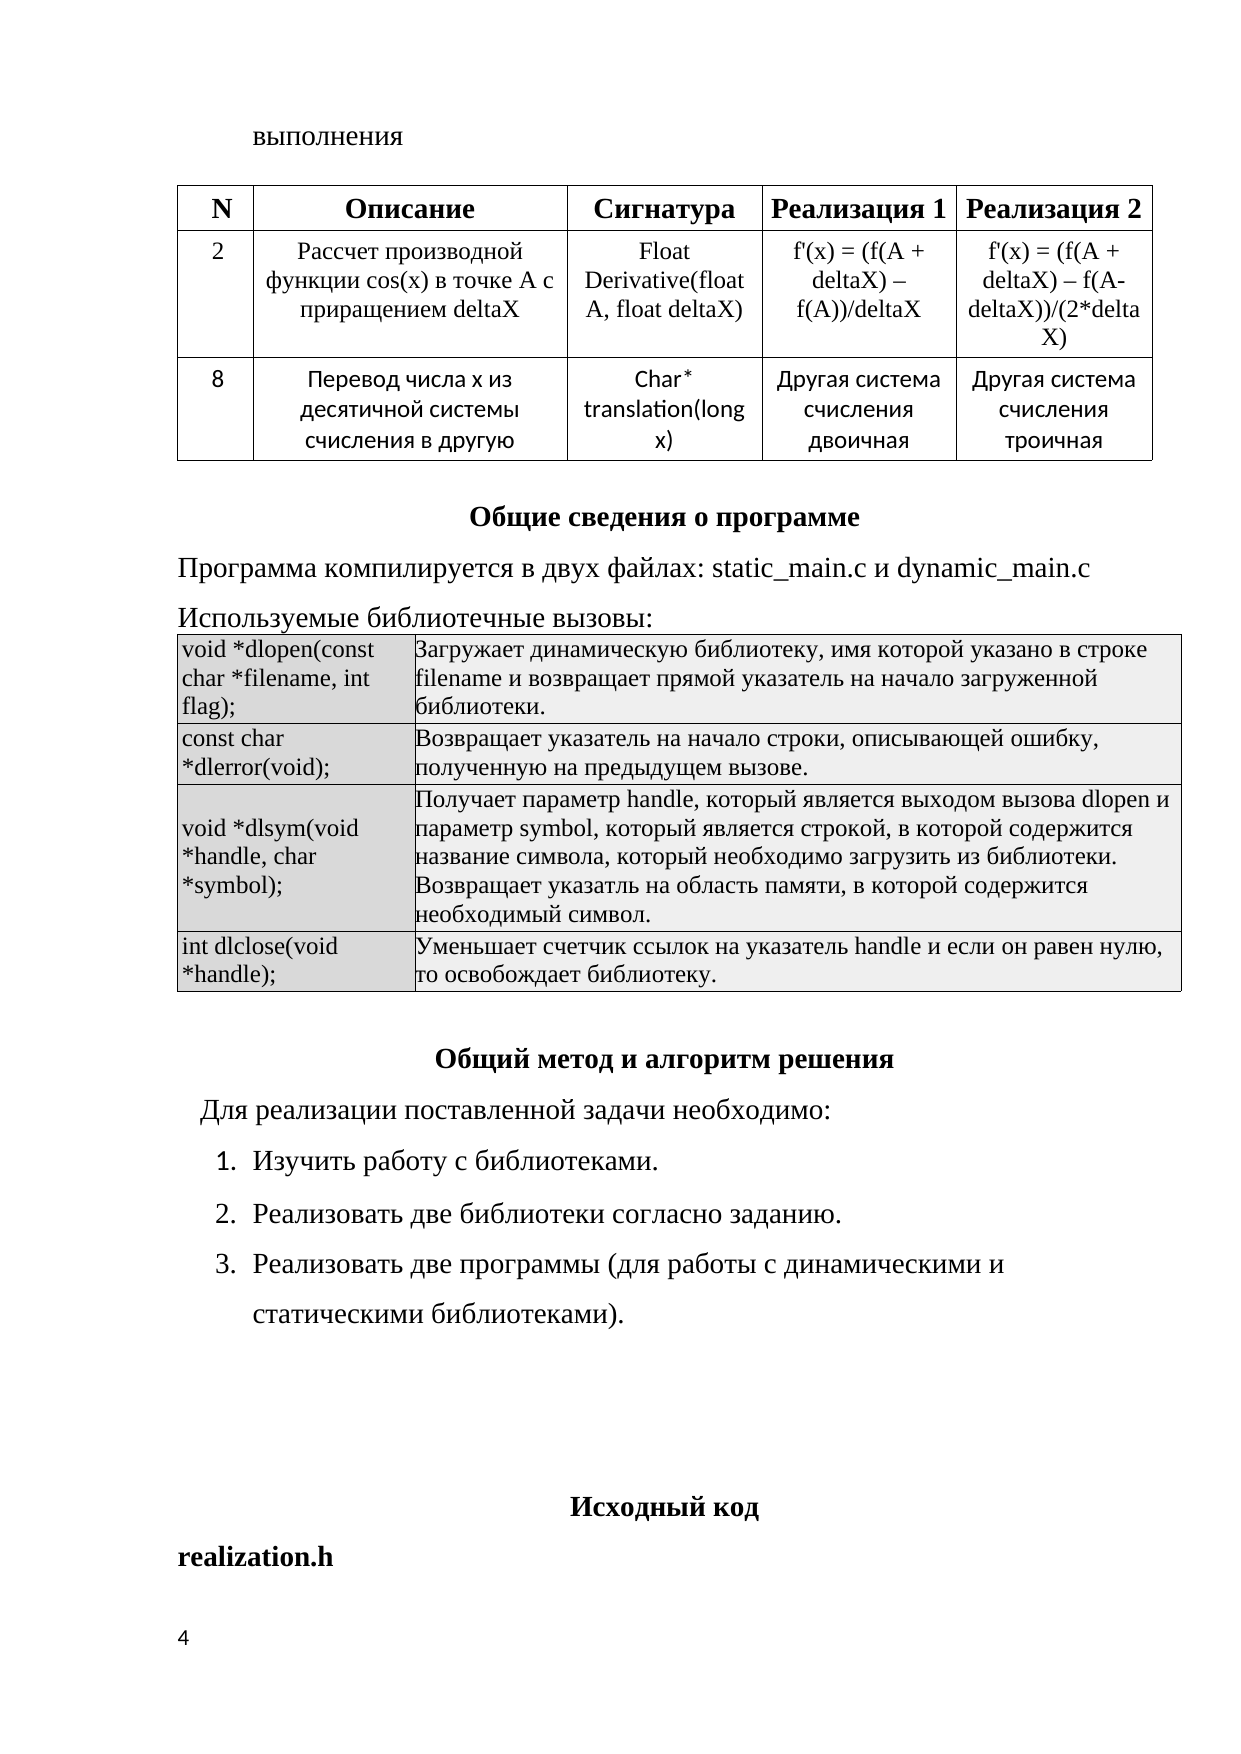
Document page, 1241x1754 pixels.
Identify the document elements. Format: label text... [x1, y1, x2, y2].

table_cell Другая система счисления троичная [957, 358, 1152, 460]
table_header N [178, 186, 253, 230]
table_cell Возвращает указатель на начало строки, описывающей ошибку, полученную на предыдущем вызове. [416, 724, 1181, 784]
table_cell 2 [178, 231, 253, 357]
list Изучить работу с библиотеками. [215, 1142, 1152, 1178]
table_cell const char *dlerror(void); [178, 724, 415, 784]
table_cell 8 [178, 358, 253, 460]
table_cell Float Derivative(float A, float deltaX) [568, 231, 762, 357]
table_cell Char* translation(long x) [568, 358, 762, 460]
table_cell int dlclose(void *handle); [178, 932, 415, 991]
table_header Сигнатура [568, 186, 762, 230]
table_header Реализация 2 [957, 186, 1152, 230]
table_header Описание [254, 186, 567, 230]
text Для реализации поставленной задачи необходимо: [88, 1092, 1152, 1126]
list Реализовать две программы (для работы с динамическими и статическими библиотеками). [215, 1246, 1152, 1330]
table_header Загружает динамическую библиотеку, имя которой указано в строке filename и возвращает прямой указатель на начало загруженной библиотеки. [416, 635, 1181, 723]
list выполнения [215, 118, 1152, 152]
table_header void *dlopen(const char *filename, int flag); [178, 635, 415, 723]
text Программа компилируется в двух файлах: static_main.c и dynamic_main.c [177, 550, 1152, 583]
table_cell f'(x) = (f(A + deltaX) – f(A))/deltaX [763, 231, 956, 357]
table_cell Получает параметр handle, который является выходом вызова dlopen и параметр symbol, который является строкой, в которой содержится название символа, который необходимо загрузить из библиотеки. Возвращает указатль на область памяти, в которой содержится необходимый символ. [416, 785, 1181, 931]
table_cell f'(x) = (f(A + deltaX) – f(A-deltaX))/(2*deltaX) [957, 231, 1152, 357]
table_cell Рассчет производной функции cos(x) в точке A с приращением deltaX [254, 231, 567, 357]
text Исходный код [177, 1489, 1152, 1523]
text Используемые библиотечные вызовы: [177, 600, 1152, 634]
table_cell void *dlsym(void *handle, char *symbol); [178, 785, 415, 931]
table_cell Другая система счисления двоичная [763, 358, 956, 460]
text Общий метод и алгоритм решения [177, 1042, 1152, 1075]
list Реализовать две библиотеки согласно заданию. [215, 1196, 1152, 1229]
table_header Реализация 1 [763, 186, 956, 230]
text realization.h [177, 1539, 1152, 1573]
table_cell Уменьшает счетчик ссылок на указатель handle и если он равен нулю, то освобождает библиотеку. [416, 932, 1181, 991]
text Общие сведения о программе [177, 499, 1152, 533]
table_cell Перевод числа x из десятичной системы счисления в другую [254, 358, 567, 460]
